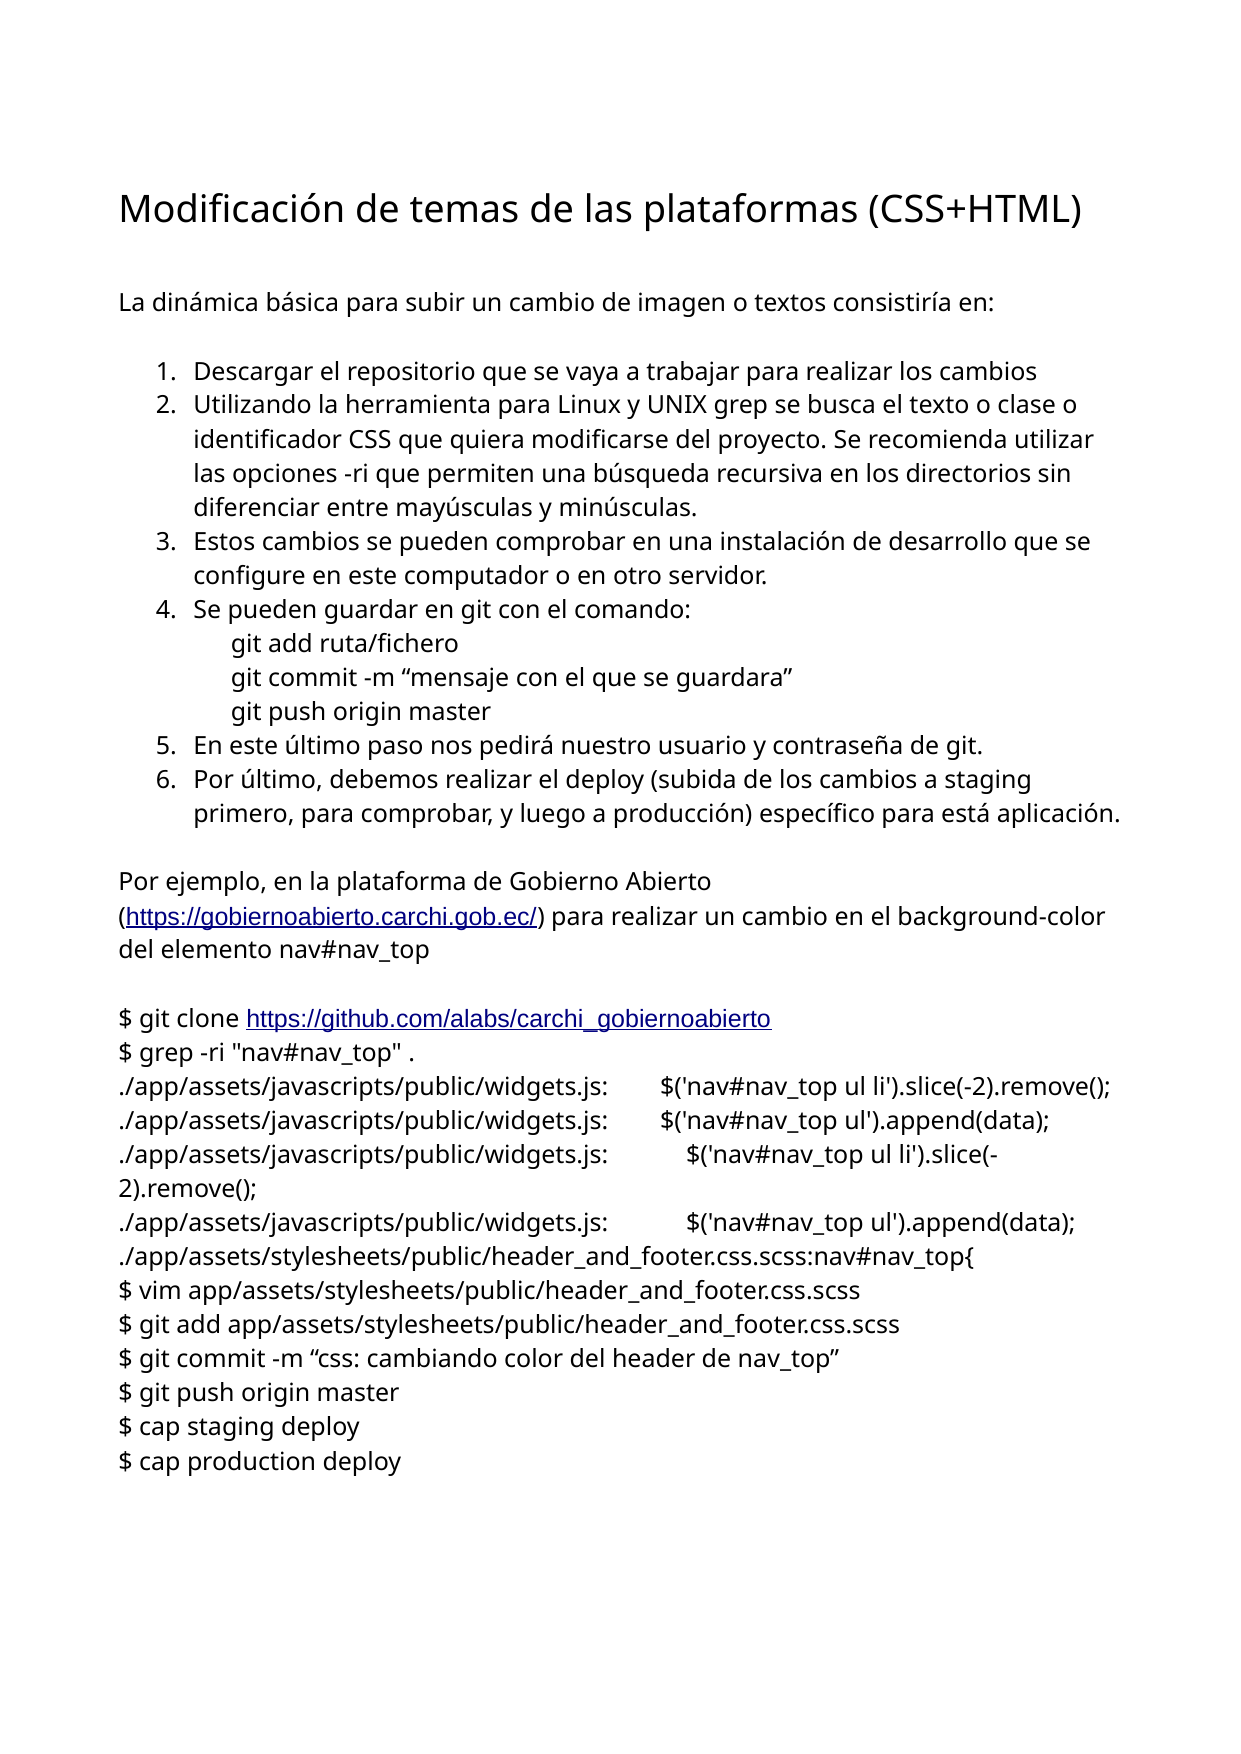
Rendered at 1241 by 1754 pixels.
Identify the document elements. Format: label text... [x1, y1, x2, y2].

list Estos cambios se pueden comprobar en una instalación de desarrollo que se configure en este computador o en otro servidor. [156, 523, 1122, 592]
text ./app/assets/javascripts/public/widgets.js: $('nav#nav_top ul').append(data); [118, 1205, 1122, 1239]
text $ git clone https://github.com/alabs/carchi_gobiernoabierto [118, 1000, 1122, 1034]
text Por ejemplo, en la plataforma de Gobierno Abierto (https://gobiernoabierto.carchi.gob.ec/) para realizar un cambio en el background-color del elemento nav#nav_top [118, 864, 1122, 966]
text ./app/assets/javascripts/public/widgets.js: $('nav#nav_top ul li').slice(-2).remove(); [118, 1068, 1122, 1102]
text ./app/assets/javascripts/public/widgets.js: $('nav#nav_top ul').append(data); [118, 1102, 1122, 1137]
text $ cap production deploy [118, 1443, 1122, 1477]
text $ grep -ri "nav#nav_top" . [118, 1034, 1122, 1068]
list Utilizando la herramienta para Linux y UNIX grep se busca el texto o clase o identificador CSS que quiera modificarse del proyecto. Se recomienda utilizar las opciones -ri que permiten una búsqueda recursiva en los directorios sin diferenciar entre mayúsculas y minúsculas. [156, 387, 1122, 523]
text La dinámica básica para subir un cambio de imagen o textos consistiría en: [118, 285, 1122, 319]
text ./app/assets/stylesheets/public/header_and_footer.css.scss:nav#nav_top{ [118, 1239, 1122, 1273]
list En este último paso nos pedirá nuestro usuario y contraseña de git. [156, 728, 1122, 762]
text Modificación de temas de las plataformas (CSS+HTML) [118, 182, 1122, 233]
text $ git commit -m “css: cambiando color del header de nav_top” [118, 1341, 1122, 1375]
text $ cap staging deploy [118, 1409, 1122, 1443]
list Se pueden guardar en git con el comando: [156, 592, 1122, 626]
text $ vim app/assets/stylesheets/public/header_and_footer.css.scss [118, 1273, 1122, 1307]
text ./app/assets/javascripts/public/widgets.js: $('nav#nav_top ul li').slice(-2).remove(); [118, 1137, 1122, 1205]
list Por último, debemos realizar el deploy (subida de los cambios a staging primero, para comprobar, y luego a producción) específico para está aplicación. [156, 762, 1122, 830]
list Descargar el repositorio que se vaya a trabajar para realizar los cambios [156, 353, 1122, 387]
text $ git add app/assets/stylesheets/public/header_and_footer.css.scss [118, 1307, 1122, 1341]
text $ git push origin master [118, 1375, 1122, 1409]
list git add ruta/fichero git commit -m “mensaje con el que se guardara” git push origin master [193, 626, 1122, 728]
